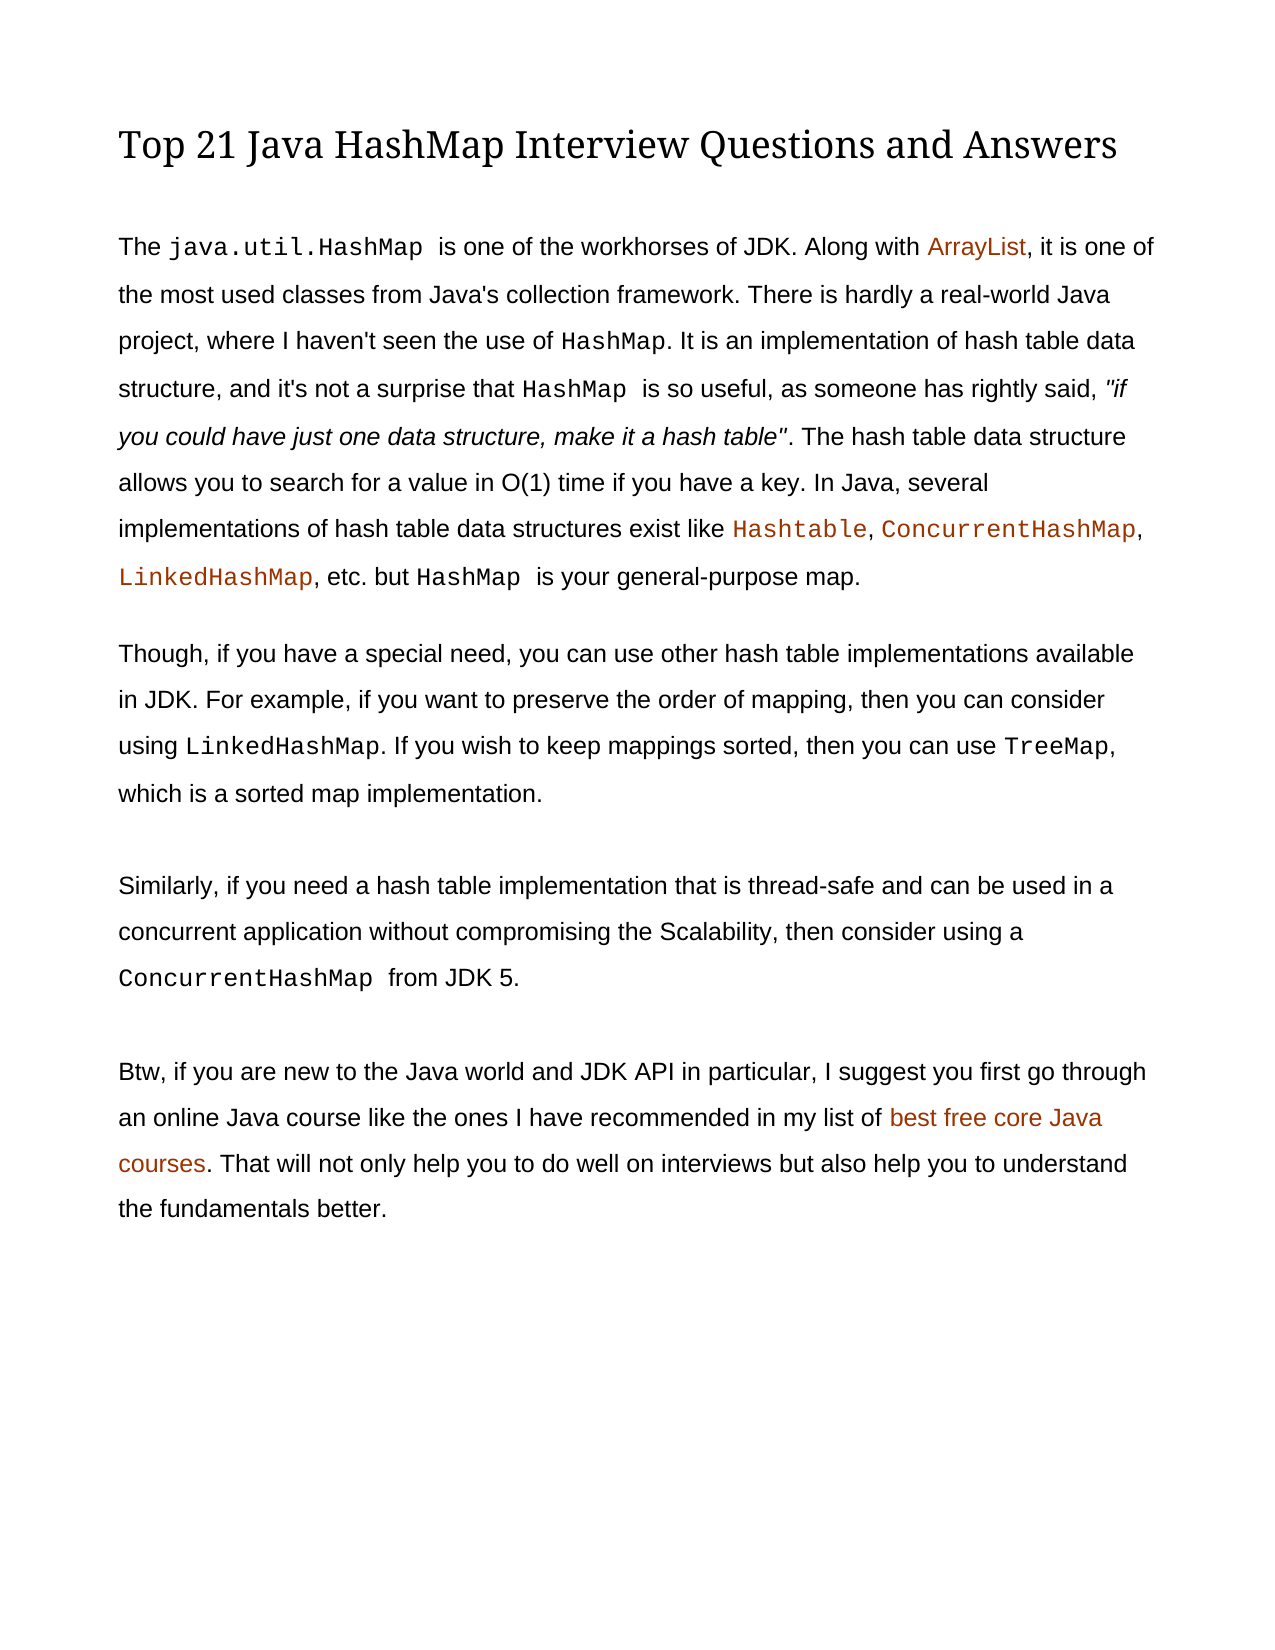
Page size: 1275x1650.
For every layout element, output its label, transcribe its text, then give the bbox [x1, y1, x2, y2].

subtitle Top 21 Java HashMap Interview Questions and Answers [118, 118, 1157, 169]
text The java.util.HashMap is one of the workhorses of JDK. Along with ArrayList, it is one of the most used classes from Java's collection framework. There is hardly a real-world Java project, where I haven't seen the use of HashMap. It is an implementation of hash table data structure, and it's not a surprise that HashMap is so useful, as someone has rightly said, "if you could have just one data structure, make it a hash table". The hash table data structure allows you to search for a value in O(1) time if you have a key. In Java, several implementations of hash table data structures exist like Hashtable, ConcurrentHashMap, LinkedHashMap, etc. but HashMap is your general-purpose map. Though, if you have a special need, you can use other hash table implementations available in JDK. For example, if you want to preserve the order of mapping, then you can consider using LinkedHashMap. If you wish to keep mappings sorted, then you can use TreeMap, which is a sorted map implementation. Similarly, if you need a hash table implementation that is thread-safe and can be used in a concurrent application without compromising the Scalability, then consider using a ConcurrentHashMap from JDK 5. Btw, if you are new to the Java world and JDK API in particular, I suggest you first go through an online Java course like the ones I have recommended in my list of best free core Java courses. That will not only help you to do well on interviews but also help you to understand the fundamentals better. [118, 232, 1157, 1223]
